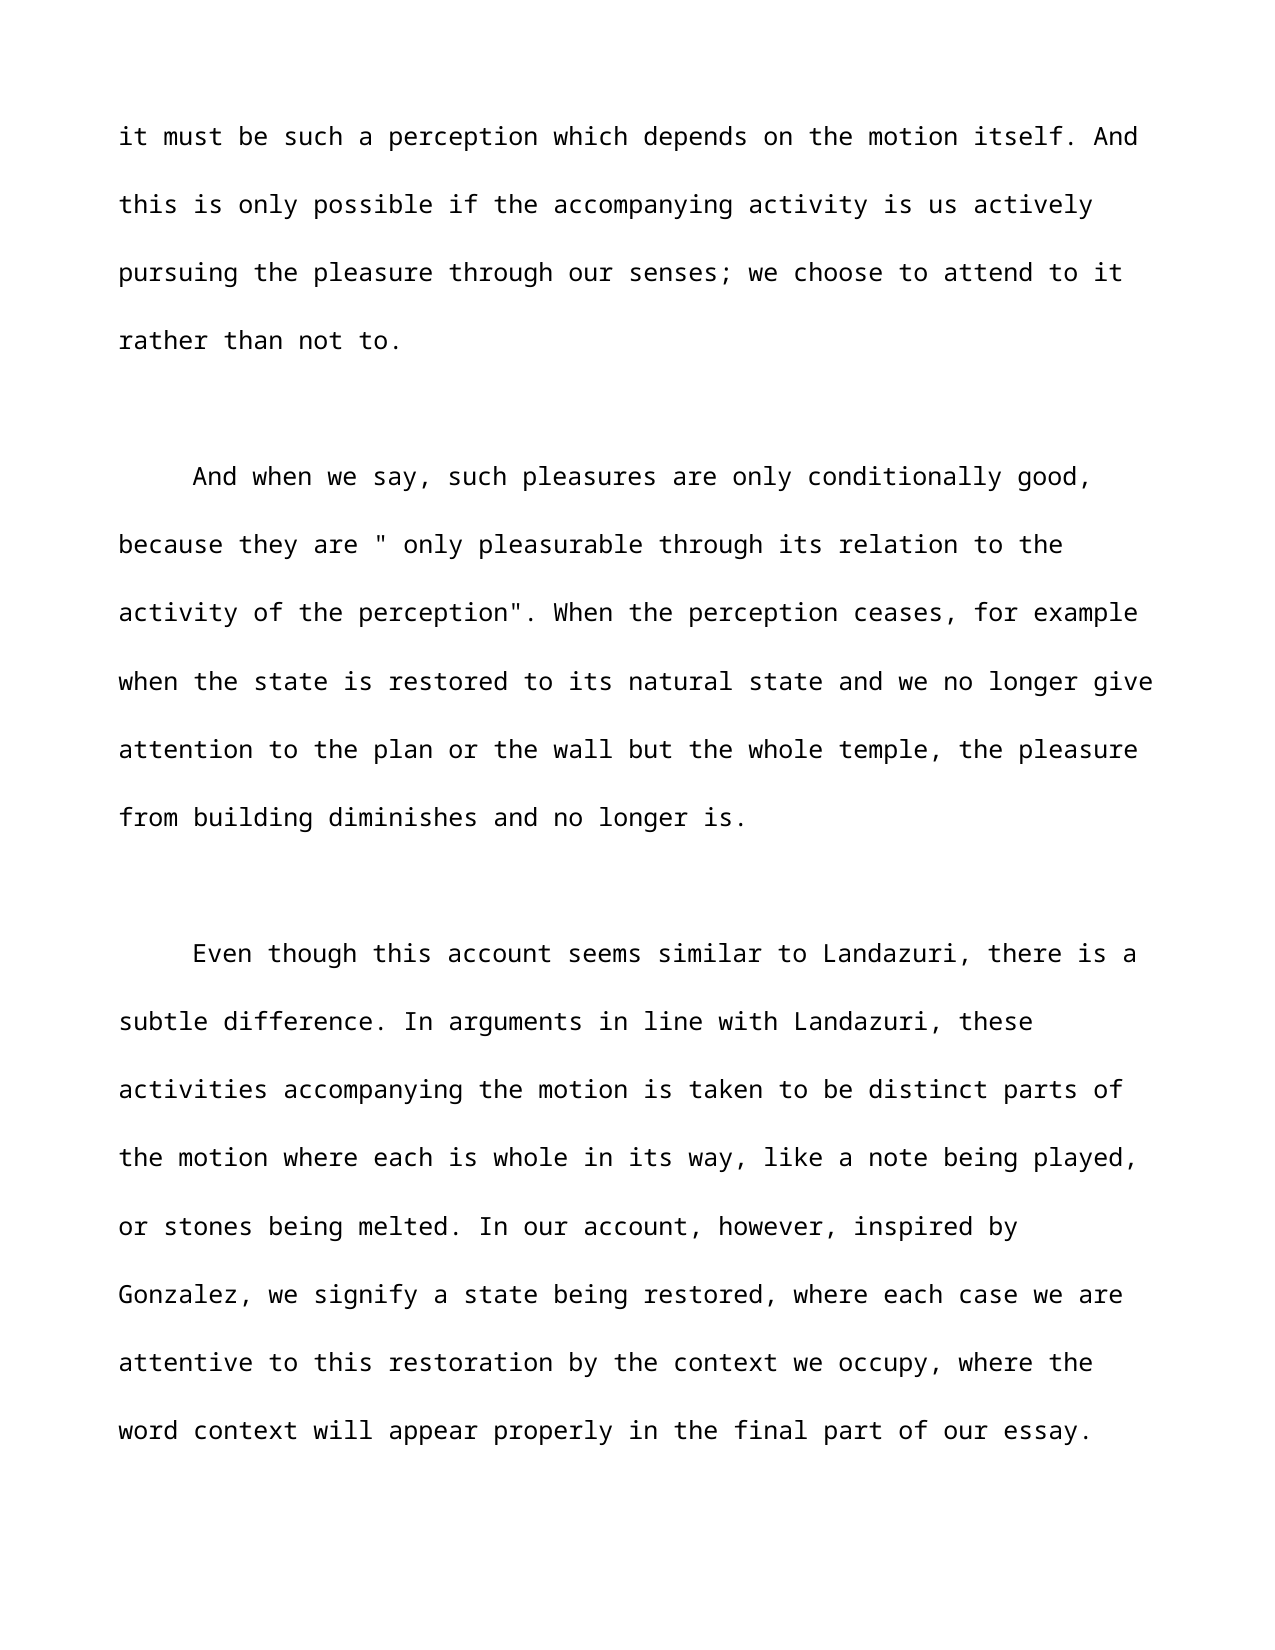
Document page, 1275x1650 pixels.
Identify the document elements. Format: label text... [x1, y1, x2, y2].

text And when we say, such pleasures are only conditionally good, because they are " only pleasurable through its relation to the activity of the perception". When the perception ceases, for example when the state is restored to its natural state and we no longer give attention to the plan or the wall but the whole temple, the pleasure from building diminishes and no longer is. [118, 459, 1157, 833]
text it must be such a perception which depends on the motion itself. And this is only possible if the accompanying activity is us actively pursuing the pleasure through our senses; we choose to attend to it rather than not to. [118, 118, 1157, 357]
text Even though this account seems similar to Landazuri, there is a subtle difference. In arguments in line with Landazuri, these activities accompanying the motion is taken to be distinct parts of the motion where each is whole in its way, like a note being played, or stones being melted. In our account, however, inspired by Gonzalez, we signify a state being restored, where each case we are attentive to this restoration by the context we occupy, where the word context will appear properly in the final part of our essay. [118, 936, 1157, 1447]
